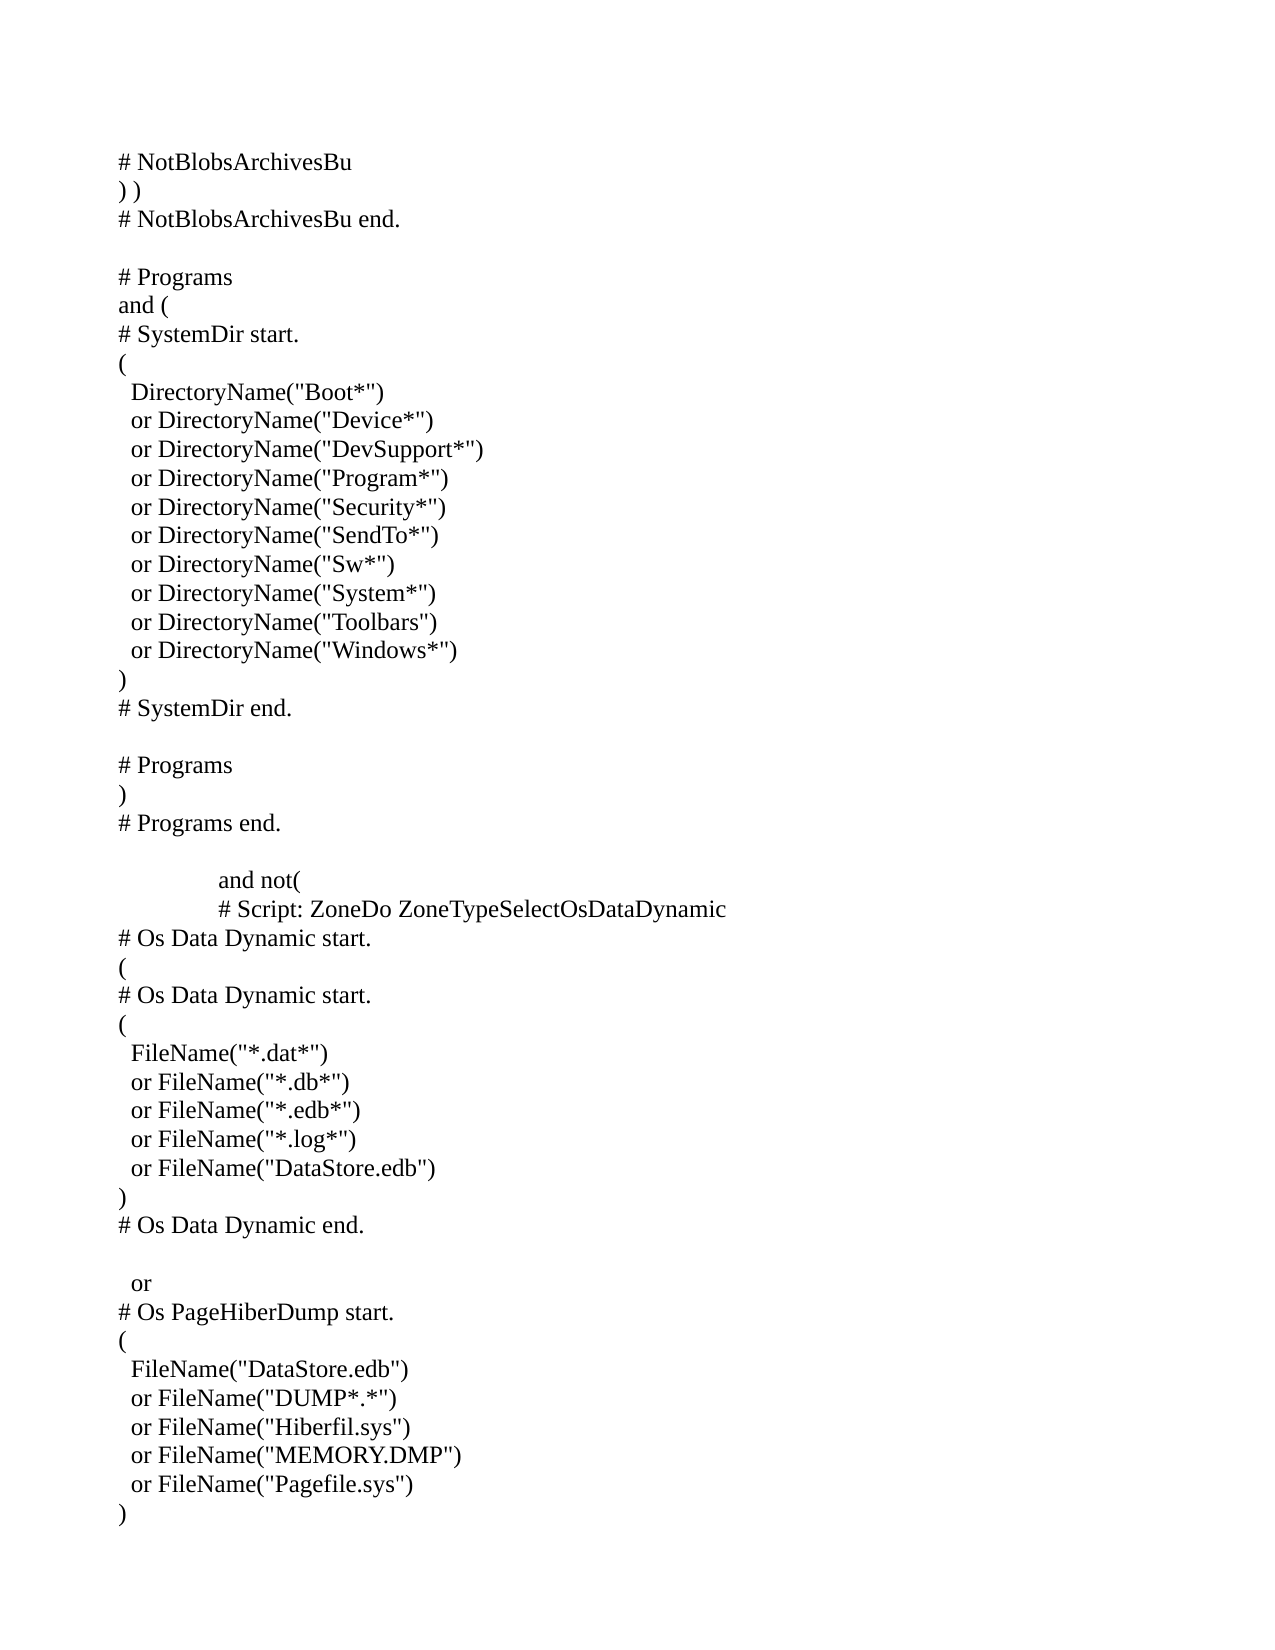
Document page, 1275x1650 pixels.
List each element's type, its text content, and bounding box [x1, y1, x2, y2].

text or FileName("Pagefile.sys") [118, 1469, 1157, 1498]
text DirectoryName("Boot*") [118, 377, 1157, 406]
text # Os PageHiberDump start. [118, 1297, 1157, 1326]
text # NotBlobsArchivesBu end. [118, 204, 1157, 233]
text or DirectoryName("Device*") [118, 406, 1157, 434]
text or DirectoryName("Security*") [118, 492, 1157, 521]
text ) [118, 779, 1157, 808]
text # SystemDir start. [118, 319, 1157, 348]
text or DirectoryName("Toolbars") [118, 607, 1157, 636]
text # Script: ZoneDo ZoneTypeSelectOsDataDynamic [118, 894, 1157, 923]
text or DirectoryName("DevSupport*") [118, 434, 1157, 463]
text ) [118, 1182, 1157, 1211]
text or DirectoryName("SendTo*") [118, 521, 1157, 549]
text or FileName("DataStore.edb") [118, 1153, 1157, 1182]
text or FileName("MEMORY.DMP") [118, 1441, 1157, 1469]
text FileName("DataStore.edb") [118, 1354, 1157, 1383]
text # Programs end. [118, 808, 1157, 837]
text or DirectoryName("Program*") [118, 463, 1157, 492]
text or FileName("Hiberfil.sys") [118, 1412, 1157, 1441]
text and not( [118, 866, 1157, 894]
text ) [118, 1498, 1157, 1527]
text or FileName("*.db*") [118, 1067, 1157, 1096]
text ) [118, 664, 1157, 693]
text or [118, 1268, 1157, 1297]
text ( [118, 348, 1157, 377]
text or FileName("*.edb*") [118, 1096, 1157, 1124]
text # NotBlobsArchivesBu [118, 147, 1157, 176]
text # Os Data Dynamic end. [118, 1211, 1157, 1239]
text ( [118, 1009, 1157, 1038]
text or FileName("DUMP*.*") [118, 1383, 1157, 1412]
text or DirectoryName("Sw*") [118, 549, 1157, 578]
text or DirectoryName("System*") [118, 578, 1157, 607]
text and ( [118, 291, 1157, 319]
text ( [118, 952, 1157, 981]
text or FileName("*.log*") [118, 1124, 1157, 1153]
text or DirectoryName("Windows*") [118, 636, 1157, 664]
text # SystemDir end. [118, 693, 1157, 722]
text # Programs [118, 751, 1157, 779]
text # Programs [118, 262, 1157, 291]
text # Os Data Dynamic start. [118, 981, 1157, 1009]
text ) ) [118, 176, 1157, 204]
text ( [118, 1326, 1157, 1354]
text # Os Data Dynamic start. [118, 923, 1157, 952]
text FileName("*.dat*") [118, 1038, 1157, 1067]
